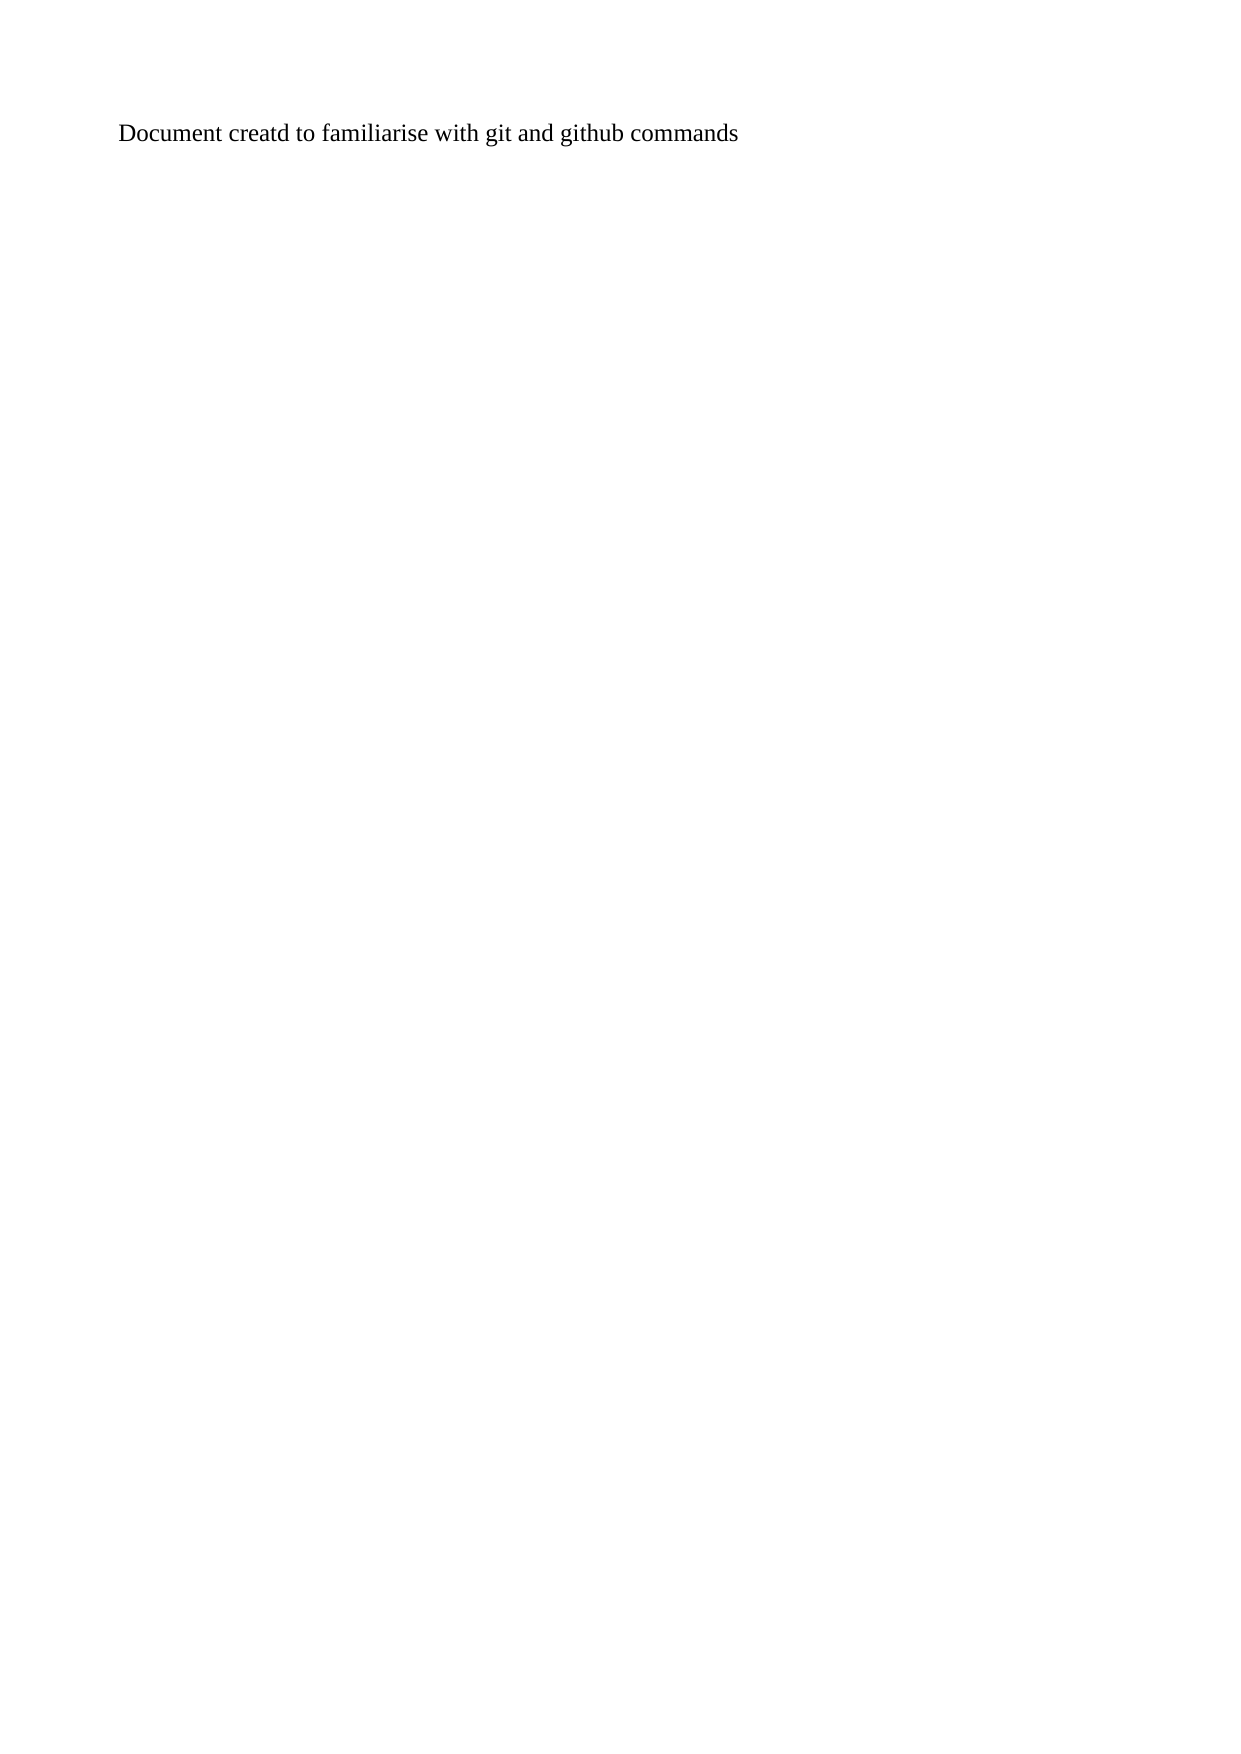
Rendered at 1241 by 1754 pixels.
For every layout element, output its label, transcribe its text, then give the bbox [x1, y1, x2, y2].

text Document creatd to familiarise with git and github commands [118, 118, 1122, 147]
